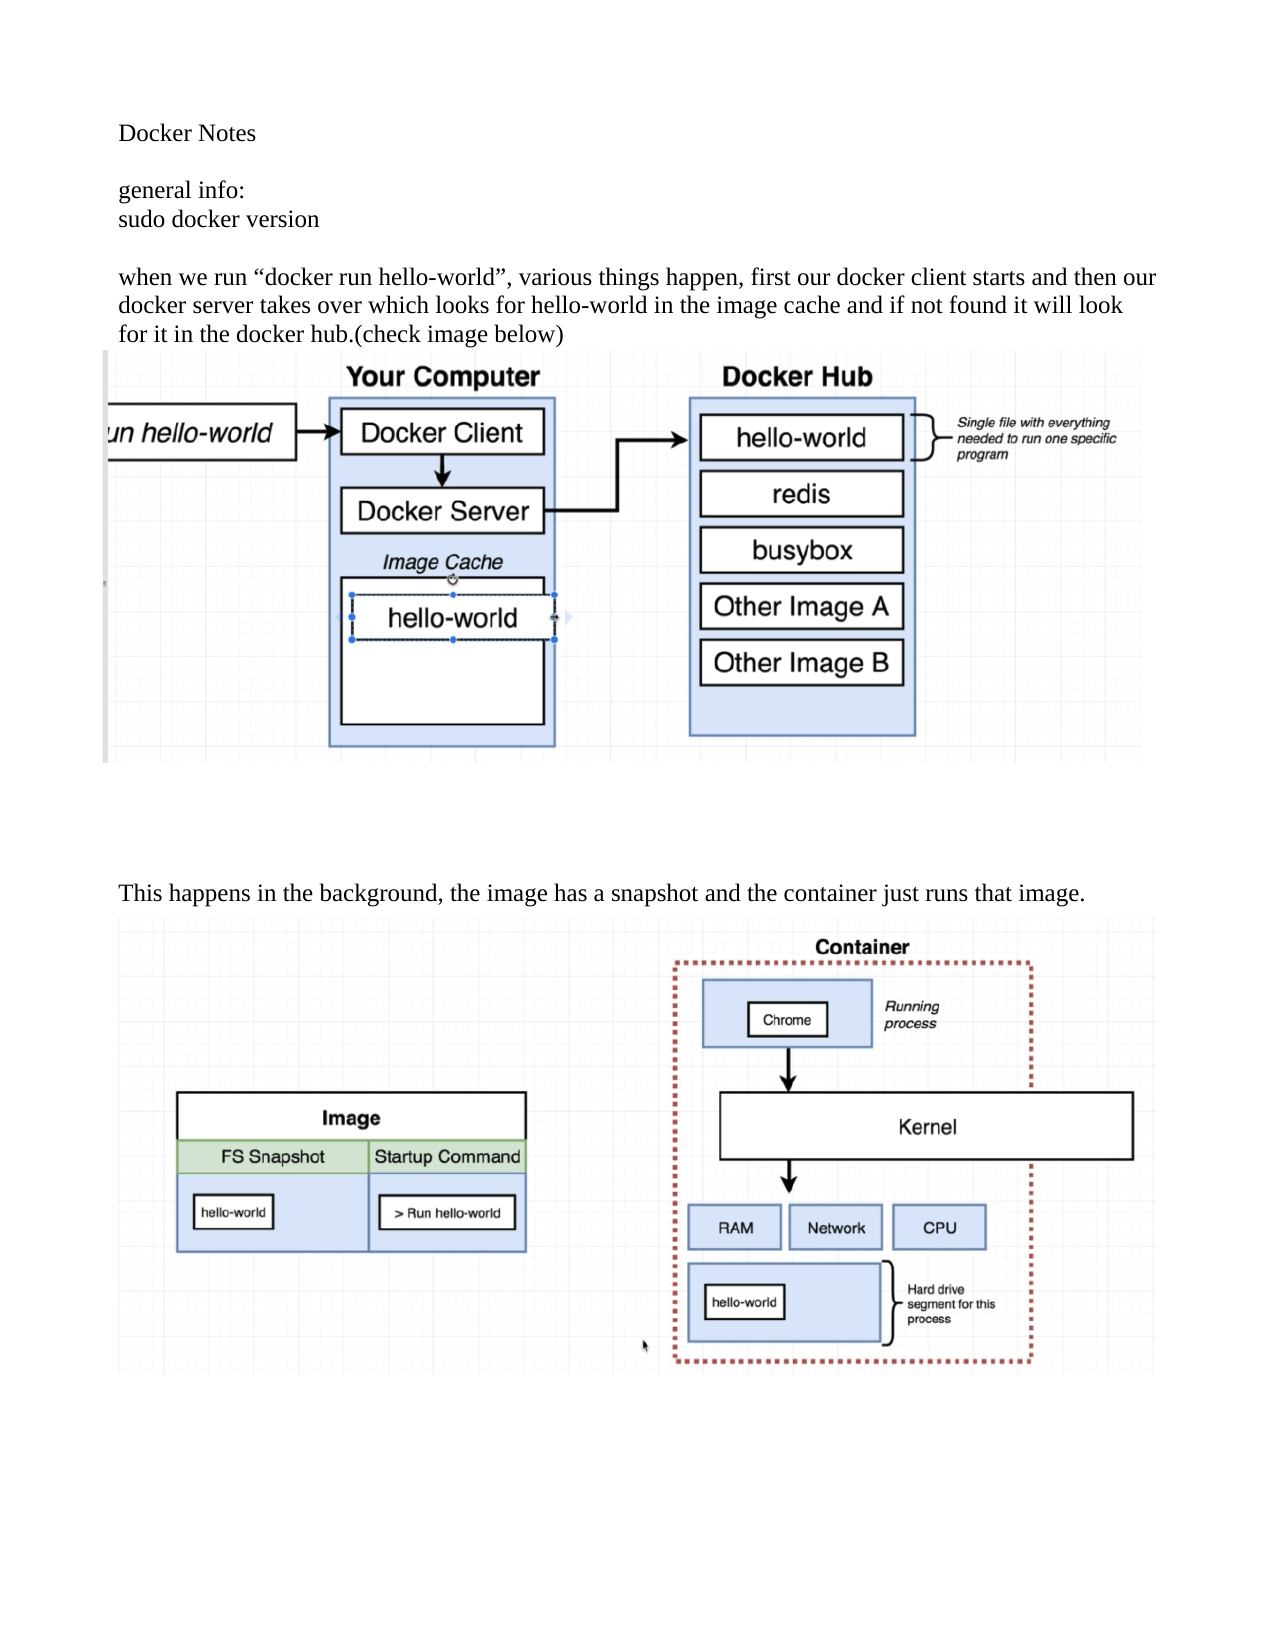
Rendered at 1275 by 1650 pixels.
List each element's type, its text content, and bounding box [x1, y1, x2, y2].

text This happens in the background, the image has a snapshot and the container just runs that image. [118, 878, 1157, 907]
text Docker Notes [118, 118, 1157, 147]
picture [102, 350, 1142, 763]
text sudo docker version [118, 204, 1157, 233]
text general info: [118, 176, 1157, 204]
text when we run “docker run hello-world”, various things happen, first our docker client starts and then our docker server takes over which looks for hello-world in the image cache and if not found it will look for it in the docker hub.(check image below) [118, 262, 1157, 348]
picture [118, 917, 1157, 1375]
